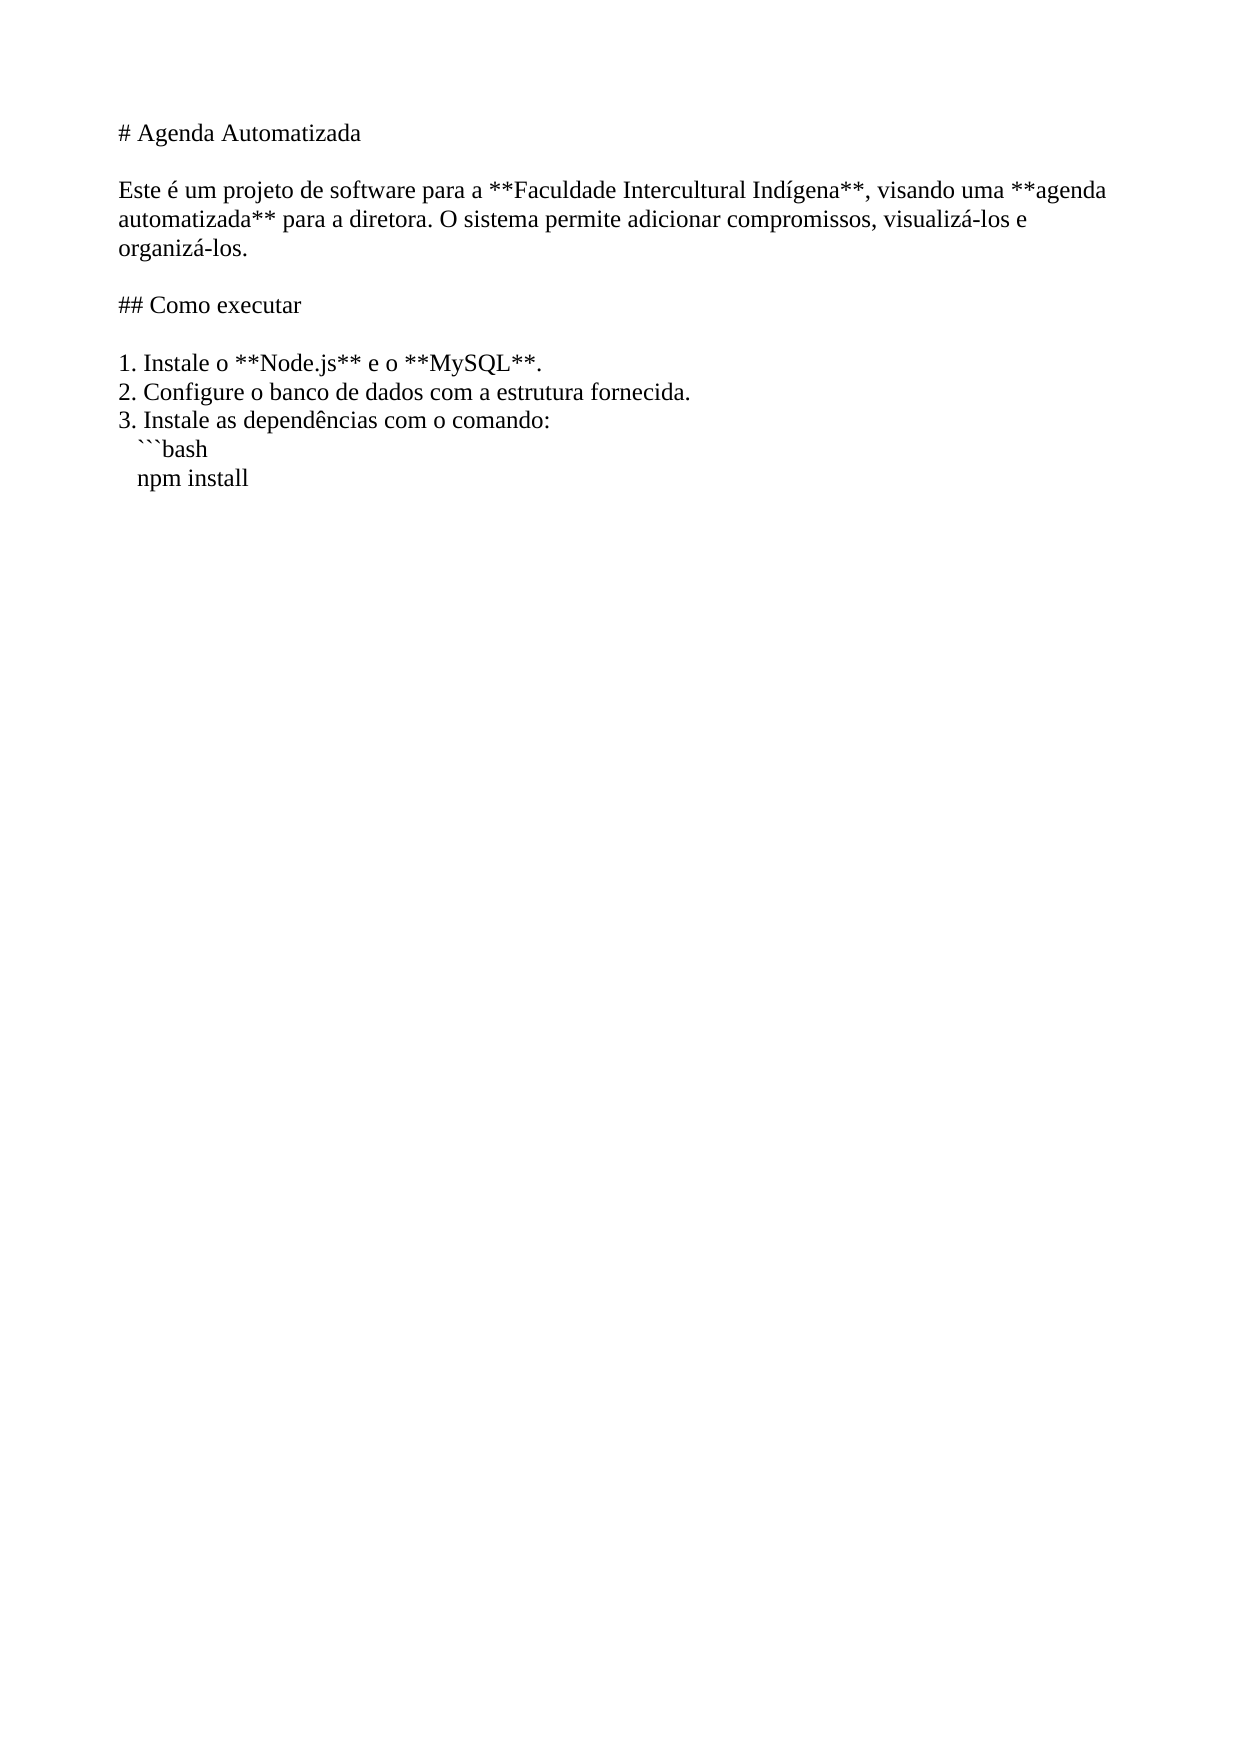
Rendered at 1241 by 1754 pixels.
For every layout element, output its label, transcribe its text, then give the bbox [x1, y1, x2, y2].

text # Agenda Automatizada Este é um projeto de software para a **Faculdade Intercultural Indígena**, visando uma **agenda automatizada** para a diretora. O sistema permite adicionar compromissos, visualizá-los e organizá-los. ## Como executar 1. Instale o **Node.js** e o **MySQL**. 2. Configure o banco de dados com a estrutura fornecida. 3. Instale as dependências com o comando: ```bash npm install [118, 118, 1122, 521]
